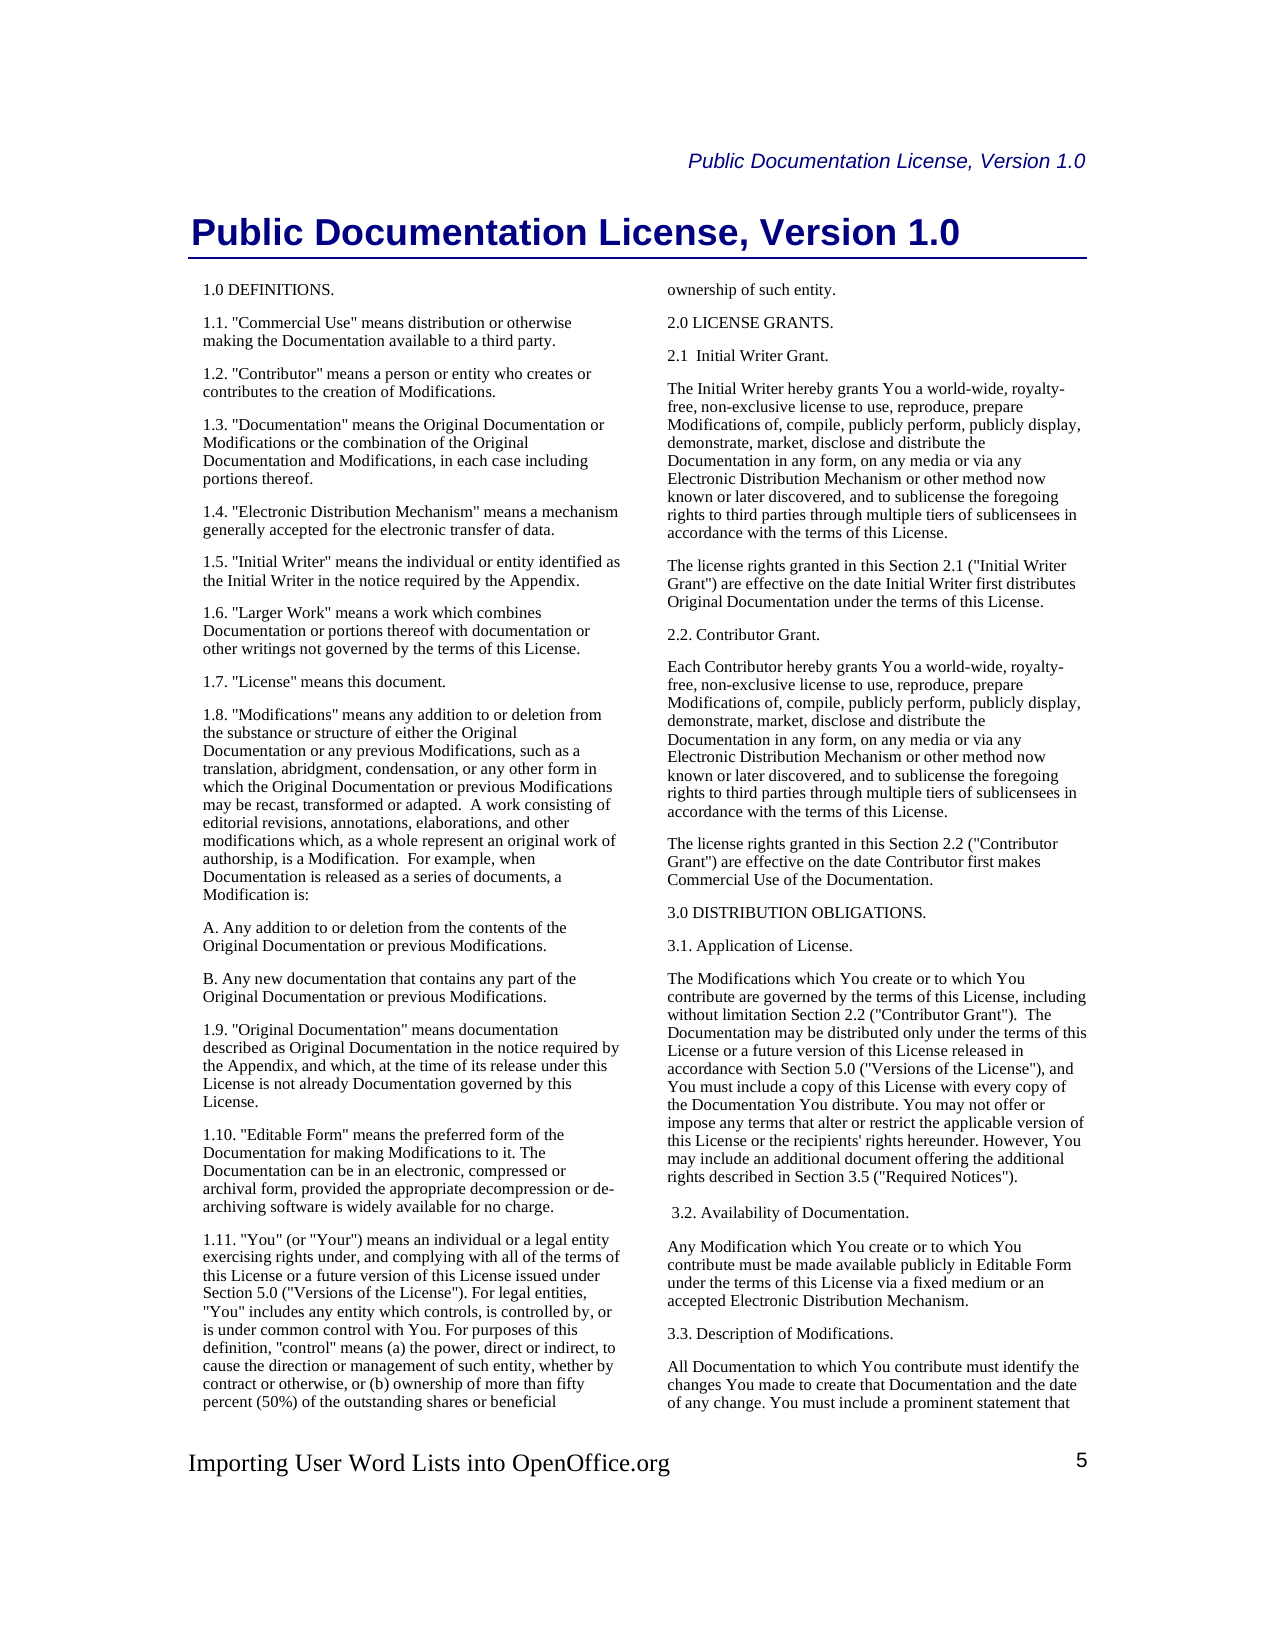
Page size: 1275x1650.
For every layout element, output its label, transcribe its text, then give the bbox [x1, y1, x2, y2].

text ownership of such entity. [667, 281, 1087, 299]
text B. Any new documentation that contains any part of the Original Documentation or previous Modifications. [203, 970, 623, 1006]
text 1.8. "Modifications" means any addition to or deletion from the substance or structure of either the Original Documentation or any previous Modifications, such as a translation, abridgment, condensation, or any other form in which the Original Documentation or previous Modifications may be recast, transformed or adapted. A work consisting of editorial revisions, annotations, elaborations, and other modifications which, as a whole represent an original work of authorship, is a Modification. For example, when Documentation is released as a series of documents, a Modification is: [203, 706, 623, 904]
text All Documentation to which You contribute must identify the changes You made to create that Documentation and the date of any change. You must include a prominent statement that [667, 1358, 1087, 1412]
text The Modifications which You create or to which You contribute are governed by the terms of this License, including without limitation Section 2.2 ("Contributor Grant"). The Documentation may be distributed only under the terms of this License or a future version of this License released in accordance with Section 5.0 ("Versions of the License"), and You must include a copy of this License with every copy of the Documentation You distribute. You may not offer or impose any terms that alter or restrict the applicable version of this License or the recipients' rights hereunder. However, You may include an additional document offering the additional rights described in Section 3.5 ("Required Notices"). [667, 970, 1087, 1186]
text The Initial Writer hereby grants You a world-wide, royalty-free, non-exclusive license to use, reproduce, prepare Modifications of, compile, publicly perform, publicly display, demonstrate, market, disclose and distribute the Documentation in any form, on any media or via any Electronic Distribution Mechanism or other method now known or later discovered, and to sublicense the foregoing rights to third parties through multiple tiers of sublicensees in accordance with the terms of this License. [667, 380, 1087, 542]
subtitle Public Documentation License, Version 1.0 [188, 209, 1087, 257]
text 1.10. "Editable Form" means the preferred form of the Documentation for making Modifications to it. The Documentation can be in an electronic, compressed or archival form, provided the appropriate decompression or de-archiving software is widely available for no charge. [203, 1126, 623, 1216]
text 1.0 DEFINITIONS. [203, 281, 623, 299]
text A. Any addition to or deletion from the contents of the Original Documentation or previous Modifications. [203, 919, 623, 955]
text 1.7. "License" means this document. [203, 673, 623, 691]
text 1.1. "Commercial Use" means distribution or otherwise making the Documentation available to a third party. [203, 314, 623, 350]
text 1.6. "Larger Work" means a work which combines Documentation or portions thereof with documentation or other writings not governed by the terms of this License. [203, 604, 623, 658]
text The license rights granted in this Section 2.1 ("Initial Writer Grant") are effective on the date Initial Writer first distributes Original Documentation under the terms of this License. [667, 557, 1087, 611]
text 3.3. Description of Modifications. [667, 1325, 1087, 1343]
text 1.2. "Contributor" means a person or entity who creates or contributes to the creation of Modifications. [203, 365, 623, 401]
text 1.9. "Original Documentation" means documentation described as Original Documentation in the notice required by the Appendix, and which, at the time of its release under this License is not already Documentation governed by this License. [203, 1021, 623, 1111]
text 3.1. Application of License. [667, 937, 1087, 955]
text 1.4. "Electronic Distribution Mechanism" means a mechanism generally accepted for the electronic transfer of data. [203, 503, 623, 539]
text 3.2. Availability of Documentation. [667, 1201, 1087, 1223]
text 2.2. Contributor Grant. [667, 626, 1087, 643]
text 3.0 DISTRIBUTION OBLIGATIONS. [667, 904, 1087, 922]
text The license rights granted in this Section 2.2 ("Contributor Grant") are effective on the date Contributor first makes Commercial Use of the Documentation. [667, 835, 1087, 889]
text 1.3. "Documentation" means the Original Documentation or Modifications or the combination of the Original Documentation and Modifications, in each case including portions thereof. [203, 416, 623, 488]
text 2.0 LICENSE GRANTS. [667, 314, 1087, 332]
text 1.11. "You" (or "Your") means an individual or a legal entity exercising rights under, and complying with all of the terms of this License or a future version of this License issued under Section 5.0 ("Versions of the License"). For legal entities, "You" includes any entity which controls, is controlled by, or is under common control with You. For purposes of this definition, "control" means (a) the power, direct or indirect, to cause the direction or management of such entity, whether by contract or otherwise, or (b) ownership of more than fifty percent (50%) of the outstanding shares or beneficial [203, 1230, 623, 1411]
text 1.5. "Initial Writer" means the individual or entity identified as the Initial Writer in the notice required by the Appendix. [203, 553, 623, 589]
text Each Contributor hereby grants You a world-wide, royalty-free, non-exclusive license to use, reproduce, prepare Modifications of, compile, publicly perform, publicly display, demonstrate, market, disclose and distribute the Documentation in any form, on any media or via any Electronic Distribution Mechanism or other method now known or later discovered, and to sublicense the foregoing rights to third parties through multiple tiers of sublicensees in accordance with the terms of this License. [667, 658, 1087, 821]
text Any Modification which You create or to which You contribute must be made available publicly in Editable Form under the terms of this License via a fixed medium or an accepted Electronic Distribution Mechanism. [667, 1238, 1087, 1310]
text 2.1 Initial Writer Grant. [667, 347, 1087, 365]
